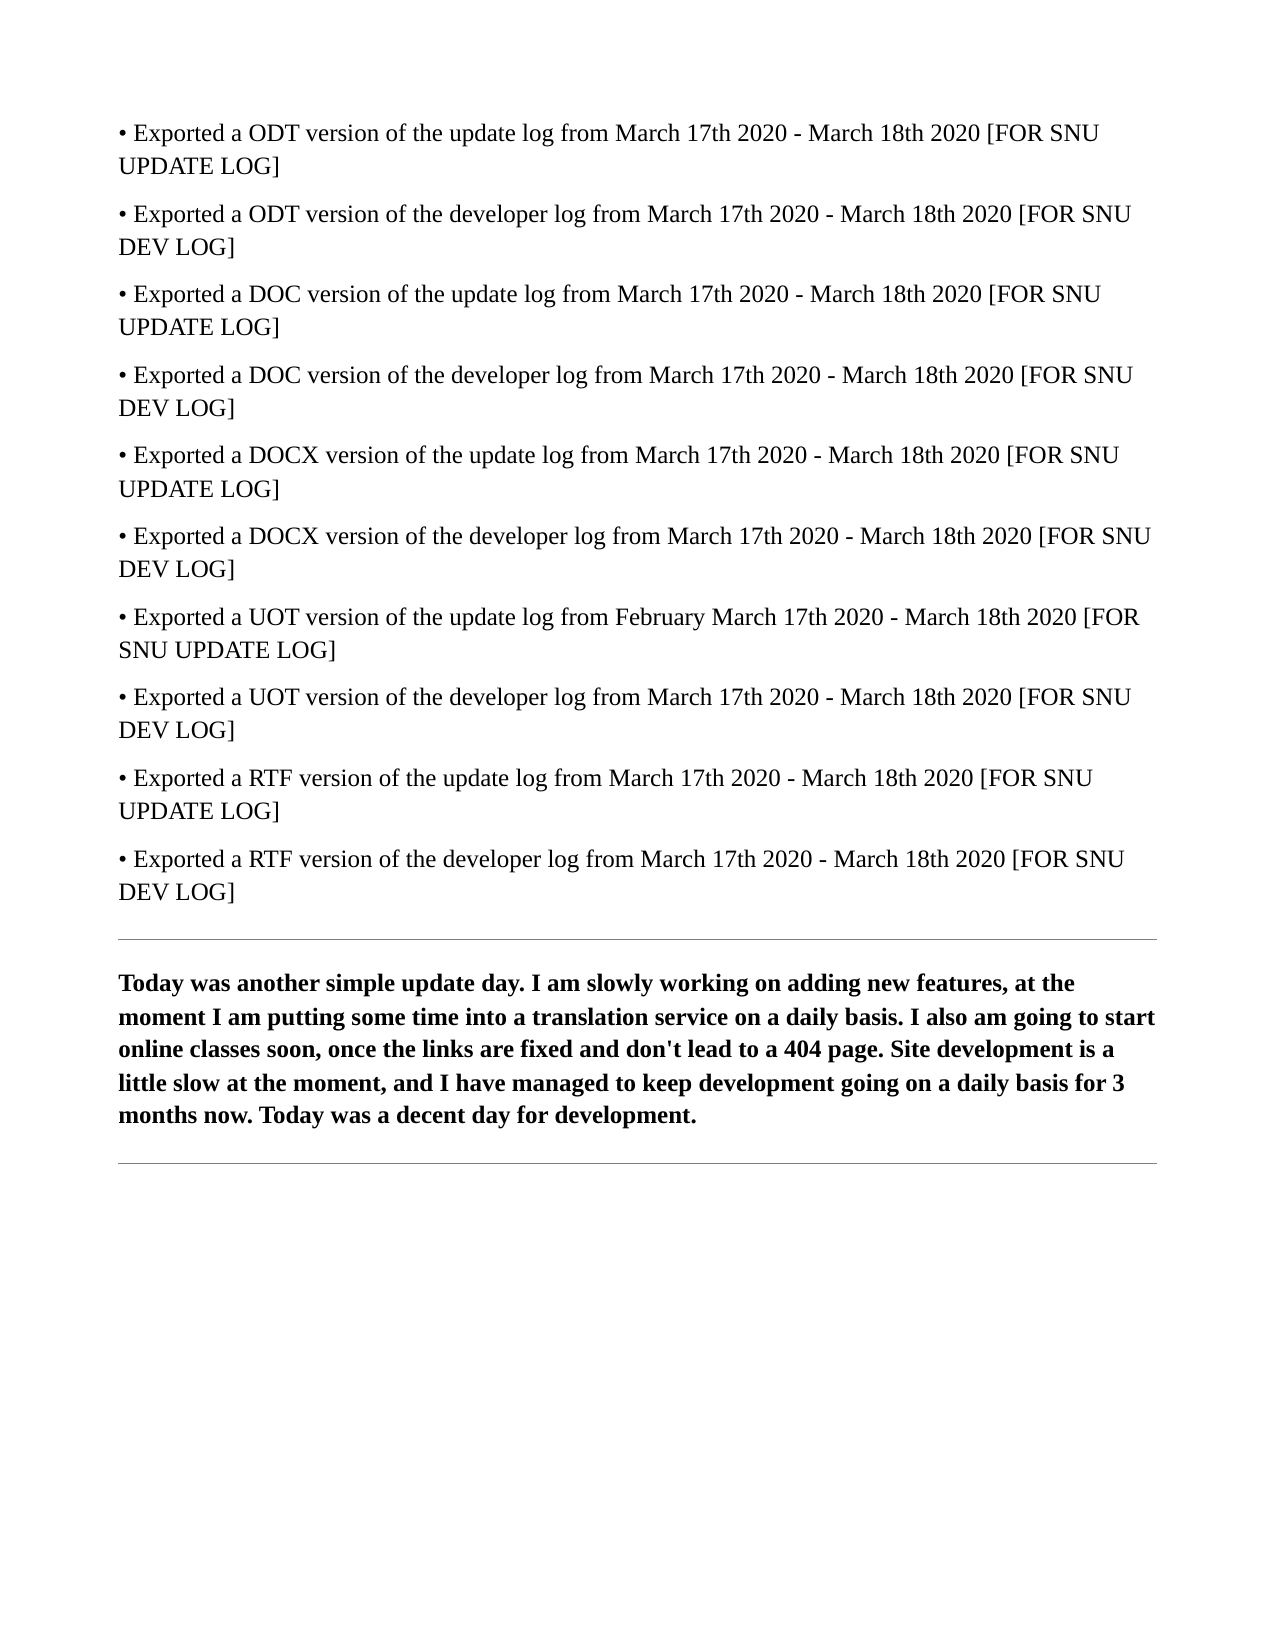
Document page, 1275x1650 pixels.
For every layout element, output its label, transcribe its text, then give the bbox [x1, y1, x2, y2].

text • Exported a UOT version of the developer log from March 17th 2020 - March 18th 2020 [FOR SNU DEV LOG] [118, 682, 1157, 744]
text • Exported a DOCX version of the developer log from March 17th 2020 - March 18th 2020 [FOR SNU DEV LOG] [118, 521, 1157, 583]
text • Exported a RTF version of the update log from March 17th 2020 - March 18th 2020 [FOR SNU UPDATE LOG] [118, 763, 1157, 825]
text • Exported a UOT version of the update log from February March 17th 2020 - March 18th 2020 [FOR SNU UPDATE LOG] [118, 602, 1157, 664]
text • Exported a DOC version of the update log from March 17th 2020 - March 18th 2020 [FOR SNU UPDATE LOG] [118, 279, 1157, 341]
text • Exported a ODT version of the update log from March 17th 2020 - March 18th 2020 [FOR SNU UPDATE LOG] [118, 118, 1157, 180]
text • Exported a ODT version of the developer log from March 17th 2020 - March 18th 2020 [FOR SNU DEV LOG] [118, 199, 1157, 261]
text Today was another simple update day. I am slowly working on adding new features, at the moment I am putting some time into a translation service on a daily basis. I also am going to start online classes soon, once the links are fixed and don't lead to a 404 page. Site development is a little slow at the moment, and I have managed to keep development going on a daily basis for 3 months now. Today was a decent day for development. [118, 968, 1157, 1129]
text • Exported a RTF version of the developer log from March 17th 2020 - March 18th 2020 [FOR SNU DEV LOG] [118, 844, 1157, 906]
text • Exported a DOC version of the developer log from March 17th 2020 - March 18th 2020 [FOR SNU DEV LOG] [118, 360, 1157, 422]
text • Exported a DOCX version of the update log from March 17th 2020 - March 18th 2020 [FOR SNU UPDATE LOG] [118, 441, 1157, 502]
